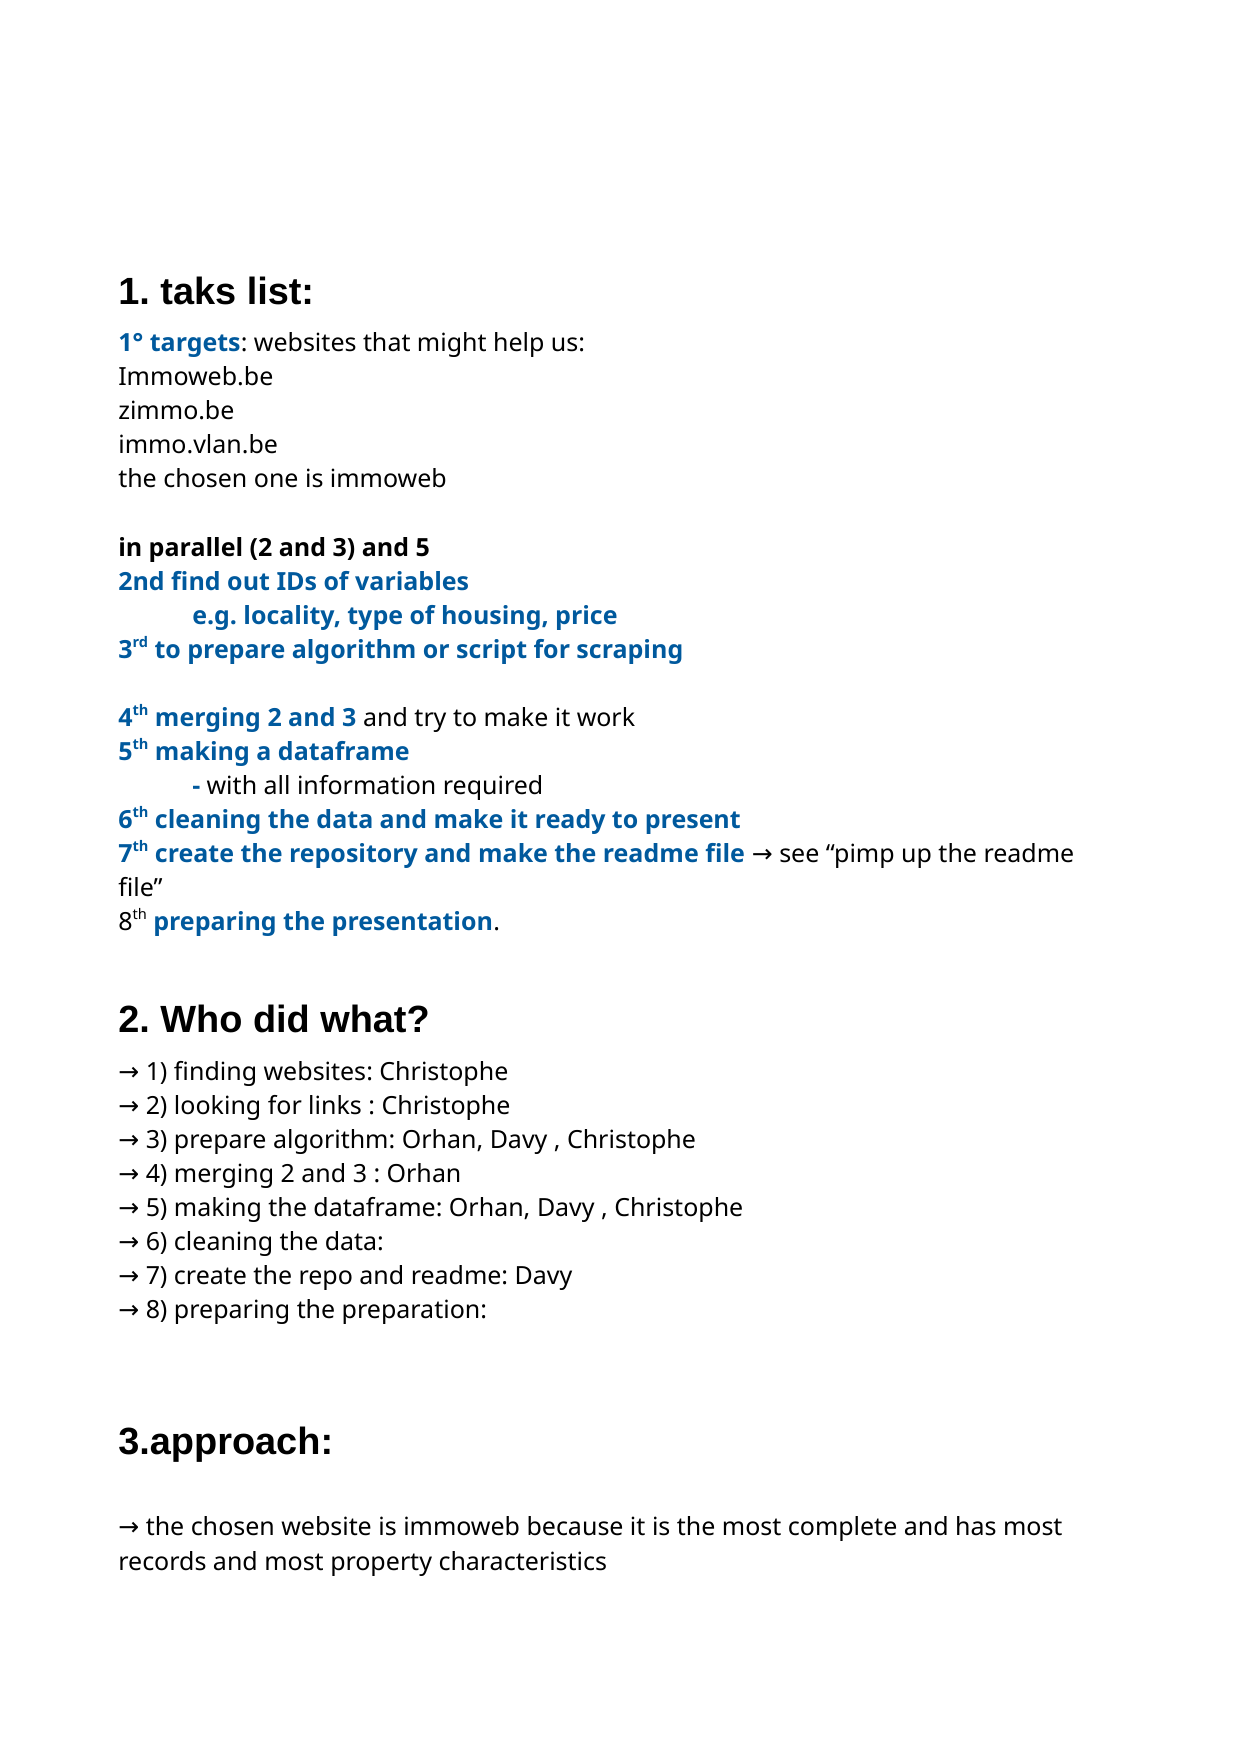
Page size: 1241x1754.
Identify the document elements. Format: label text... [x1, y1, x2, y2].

text zimmo.be [118, 393, 1122, 427]
text the chosen one is immoweb [118, 461, 1122, 495]
text 7th create the repository and make the readme file → see “pimp up the readme file” [118, 836, 1122, 904]
text in parallel (2 and 3) and 5 [118, 529, 1122, 563]
text - with all information required [118, 768, 1122, 802]
text 8th preparing the presentation. [118, 904, 1122, 938]
text 5th making a dataframe [118, 734, 1122, 768]
text 2nd find out IDs of variables [118, 563, 1122, 597]
text → 6) cleaning the data: [118, 1223, 1122, 1258]
text 6th cleaning the data and make it ready to present [118, 802, 1122, 836]
text immo.vlan.be [118, 427, 1122, 461]
text e.g. locality, type of housing, price [118, 597, 1122, 631]
text → 1) finding websites: Christophe [118, 1053, 1122, 1087]
text 4th merging 2 and 3 and try to make it work [118, 699, 1122, 734]
text → 3) prepare algorithm: Orhan, Davy , Christophe [118, 1121, 1122, 1155]
text → 7) create the repo and readme: Davy [118, 1258, 1122, 1292]
text → 5) making the dataframe: Orhan, Davy , Christophe [118, 1189, 1122, 1223]
text → 2) looking for links : Christophe [118, 1087, 1122, 1121]
text Immoweb.be [118, 359, 1122, 393]
text → the chosen website is immoweb because it is the most complete and has most records and most property characteristics [118, 1509, 1122, 1577]
text → 8) preparing the preparation: [118, 1292, 1122, 1326]
text 1° targets: websites that might help us: [118, 325, 1122, 359]
text 3rd to prepare algorithm or script for scraping [118, 631, 1122, 666]
text → 4) merging 2 and 3 : Orhan [118, 1155, 1122, 1189]
subtitle 1. taks list: [118, 269, 1122, 312]
subtitle 2. Who did what? [118, 997, 1122, 1041]
subtitle 3.approach: [118, 1419, 1122, 1462]
